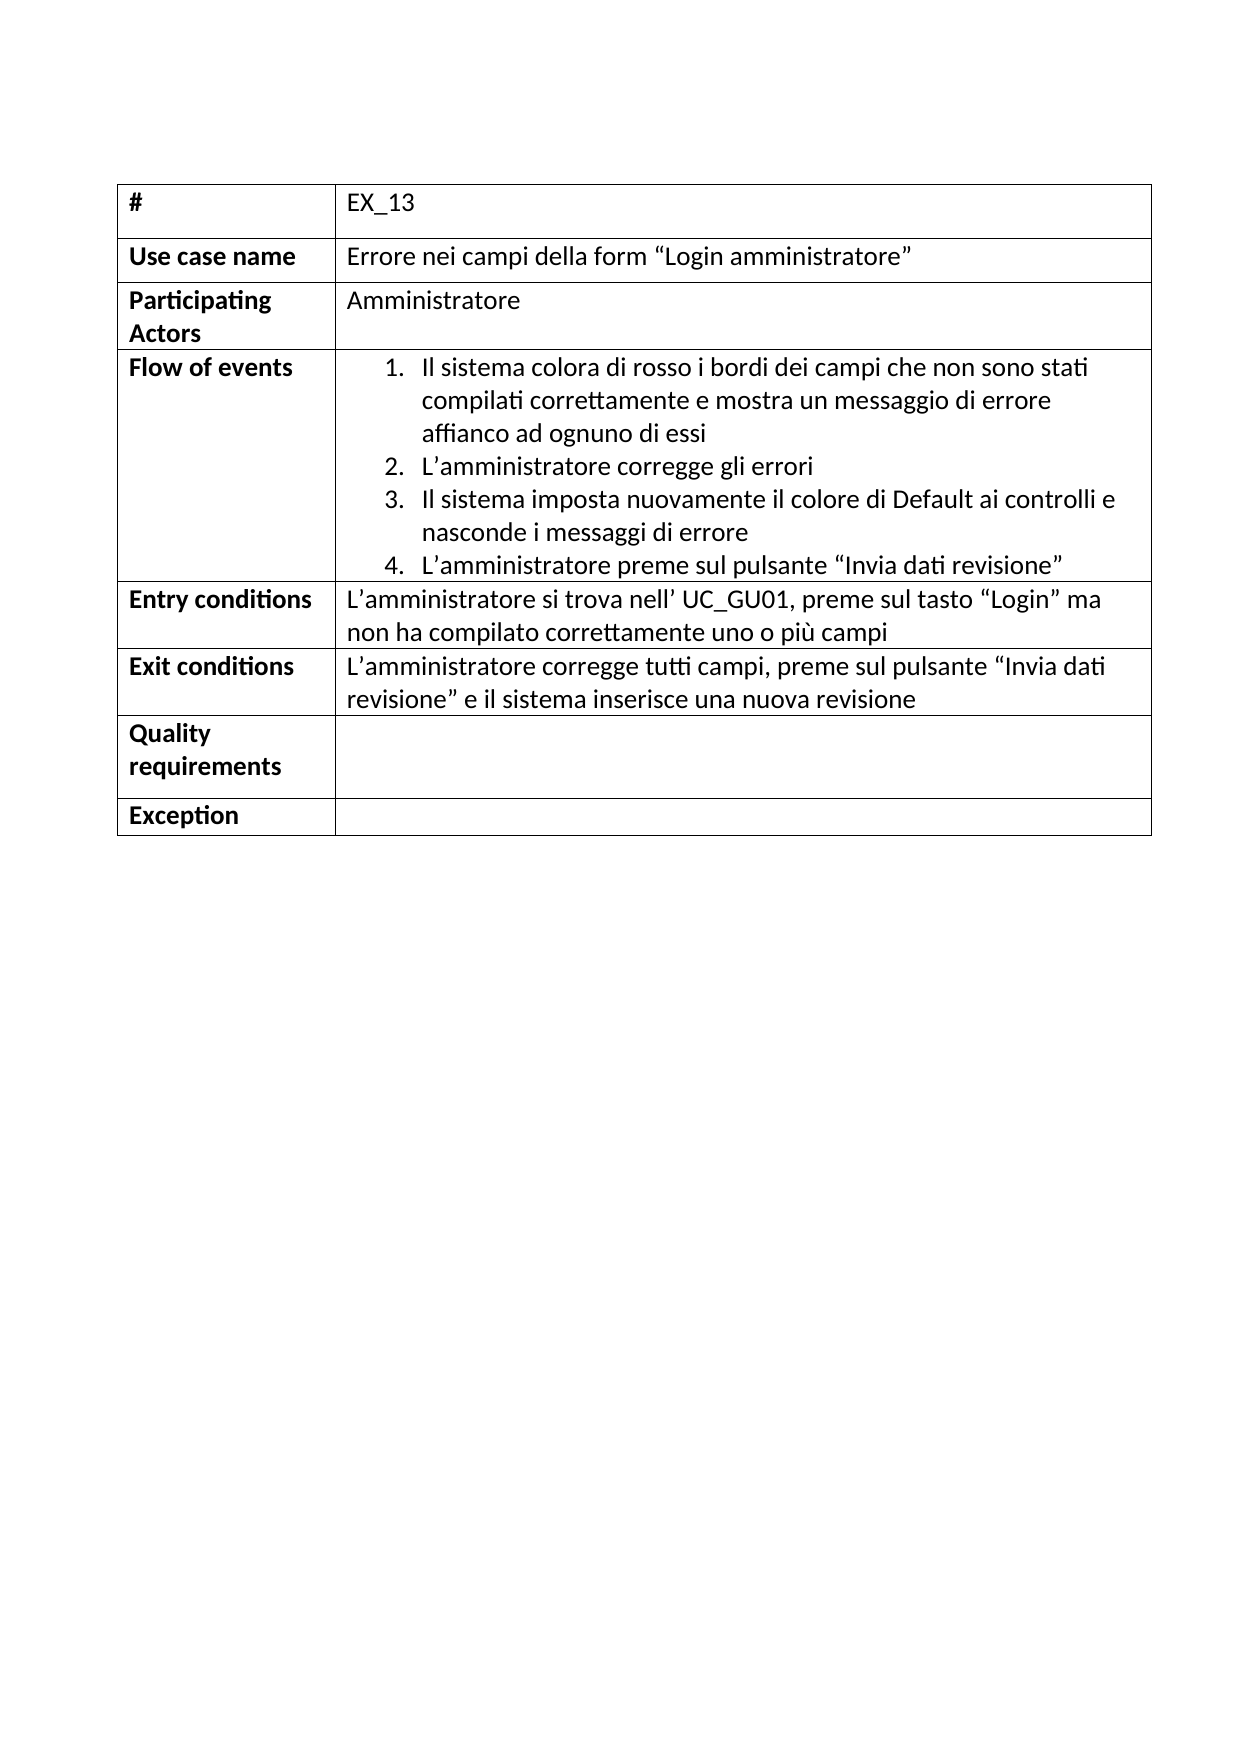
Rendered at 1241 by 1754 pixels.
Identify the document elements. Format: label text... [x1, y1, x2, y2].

table_cell Exception [118, 799, 335, 835]
table_cell Use case name [118, 239, 335, 282]
table_cell [336, 799, 1151, 835]
table_cell Quality requirementsuq [118, 716, 335, 797]
table_cell L’amministratore si trova nell’ UC_GU01, preme sul tasto “Login” ma non ha compilato correttamente uno o più campi [336, 582, 1151, 648]
table_cell Il sistema colora di rosso i bordi dei campi che non sono stati compilati correttamente e mostra un messaggio di errore affianco ad ognuno di essi L’amministratore corregge gli errori Il sistema imposta nuovamente il colore di Default ai controlli e nasconde i messaggi di errore L’amministratore preme sul pulsante “Invia dati revisione” [336, 350, 1151, 581]
table_cell [336, 716, 1151, 797]
table_cell Entry conditions [118, 582, 335, 648]
table_cell Errore nei campi della form “Login amministratore” [336, 239, 1151, 282]
table_cell Flow of events [118, 350, 335, 581]
table_header EX_13 [336, 185, 1151, 238]
table_header # [118, 185, 335, 238]
table_cell Exit conditions [118, 649, 335, 715]
table_cell Amministratore [336, 283, 1151, 349]
table_cell L’amministratore corregge tutti campi, preme sul pulsante “Invia dati revisione” e il sistema inserisce una nuova revisione [336, 649, 1151, 715]
table_cell Participating Actors [118, 283, 335, 349]
